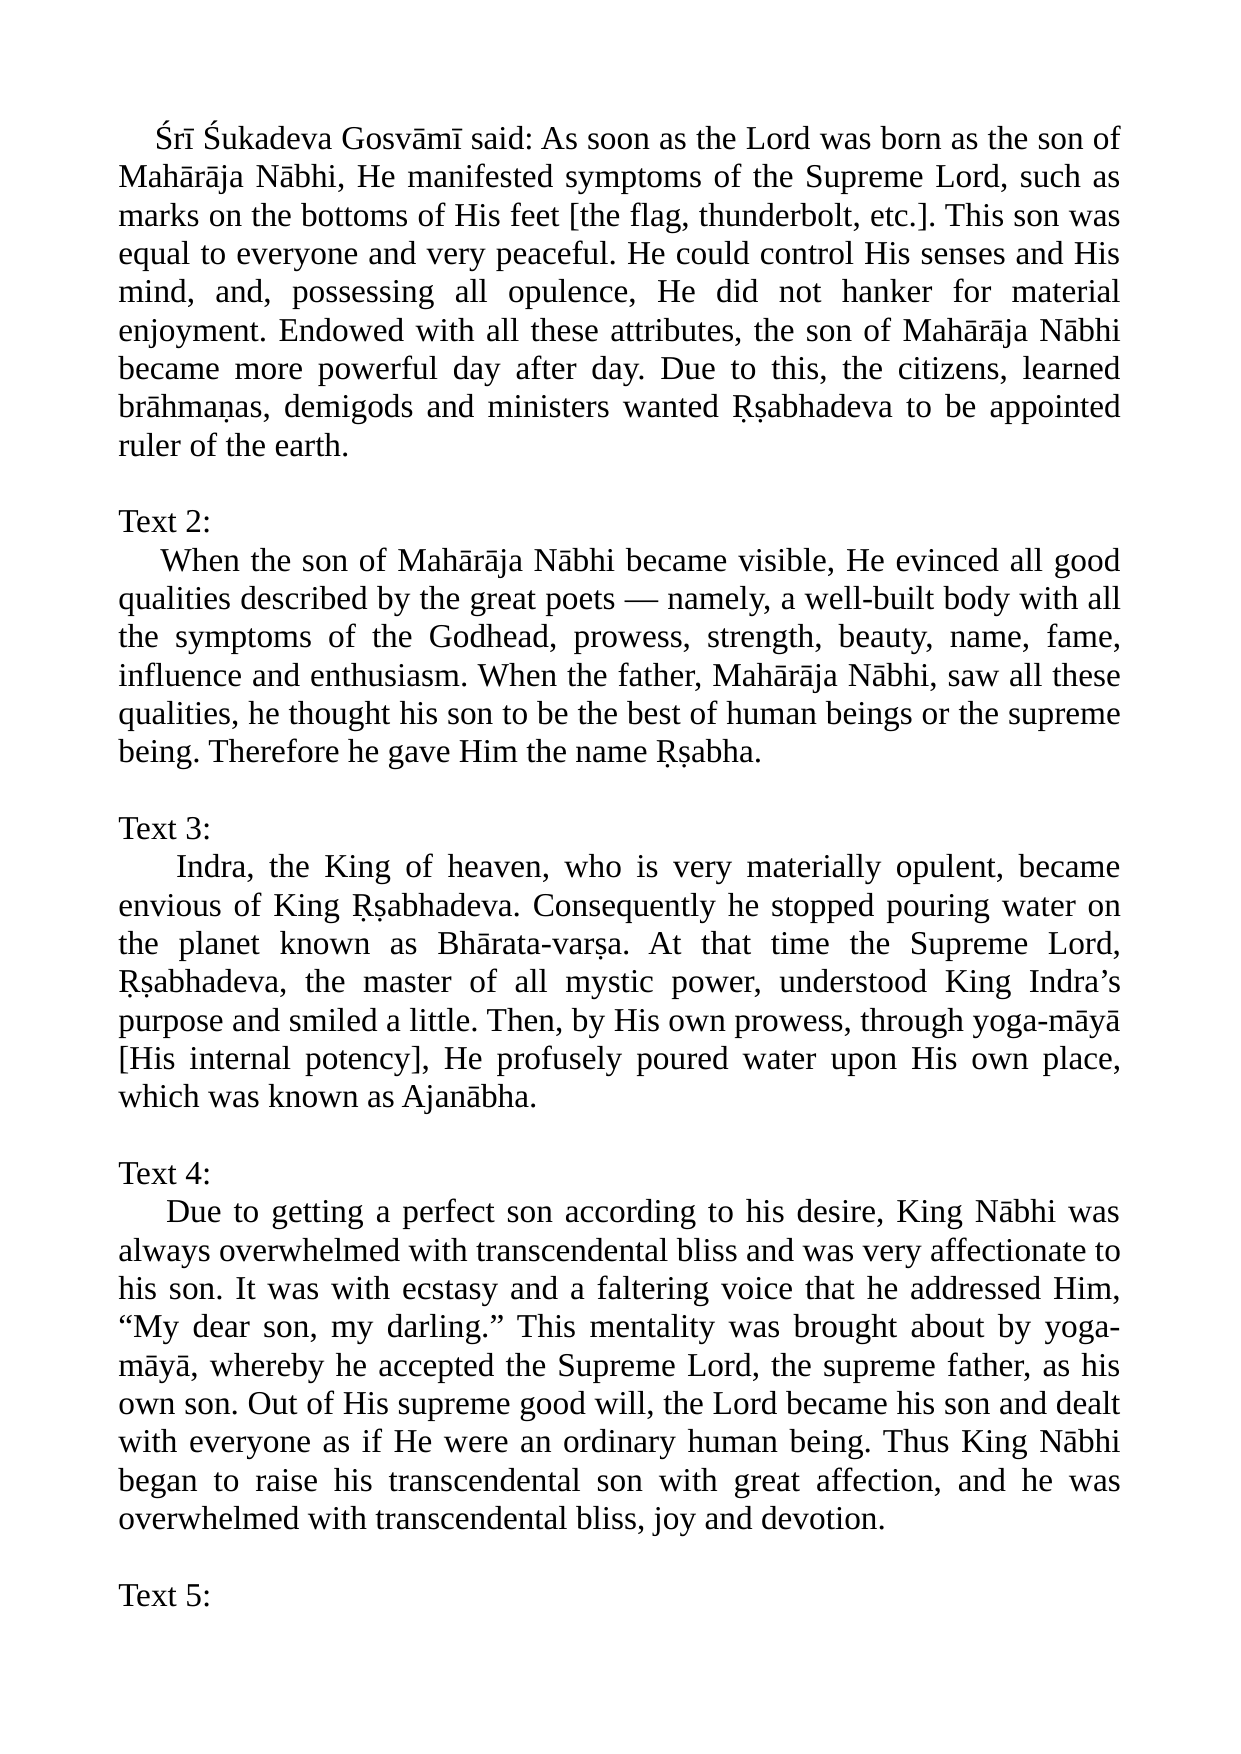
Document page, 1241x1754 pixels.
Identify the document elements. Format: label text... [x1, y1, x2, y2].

text When the son of Mahārāja Nābhi became visible, He evinced all good qualities described by the great poets — namely, a well-built body with all the symptoms of the Godhead, prowess, strength, beauty, name, fame, influence and enthusiasm. When the father, Mahārāja Nābhi, saw all these qualities, he thought his son to be the best of human beings or the supreme being. Therefore he gave Him the name Ṛṣabha. [118, 540, 1122, 770]
text Śrī Śukadeva Gosvāmī said: As soon as the Lord was born as the son of Mahārāja Nābhi, He manifested symptoms of the Supreme Lord, such as marks on the bottoms of His feet [the flag, thunderbolt, etc.]. This son was equal to everyone and very peaceful. He could control His senses and His mind, and, possessing all opulence, He did not hanker for material enjoyment. Endowed with all these attributes, the son of Mahārāja Nābhi became more powerful day after day. Due to this, the citizens, learned brāhmaṇas, demigods and ministers wanted Ṛṣabhadeva to be appointed ruler of the earth. [118, 118, 1122, 463]
text Text 4: [118, 1153, 1122, 1191]
text Text 3: [118, 808, 1122, 846]
text Text 5: [118, 1575, 1122, 1613]
text Text 2: [118, 501, 1122, 540]
text Indra, the King of heaven, who is very materially opulent, became envious of King Ṛṣabhadeva. Consequently he stopped pouring water on the planet known as Bhārata-varṣa. At that time the Supreme Lord, Ṛṣabhadeva, the master of all mystic power, understood King Indra’s purpose and smiled a little. Then, by His own prowess, through yoga-māyā [His internal potency], He profusely poured water upon His own place, which was known as Ajanābha. [118, 846, 1122, 1115]
text Due to getting a perfect son according to his desire, King Nābhi was always overwhelmed with transcendental bliss and was very affectionate to his son. It was with ecstasy and a faltering voice that he addressed Him, “My dear son, my darling.” This mentality was brought about by yoga-māyā, whereby he accepted the Supreme Lord, the supreme father, as his own son. Out of His supreme good will, the Lord became his son and dealt with everyone as if He were an ordinary human being. Thus King Nābhi began to raise his transcendental son with great affection, and he was overwhelmed with transcendental bliss, joy and devotion. [118, 1191, 1122, 1536]
